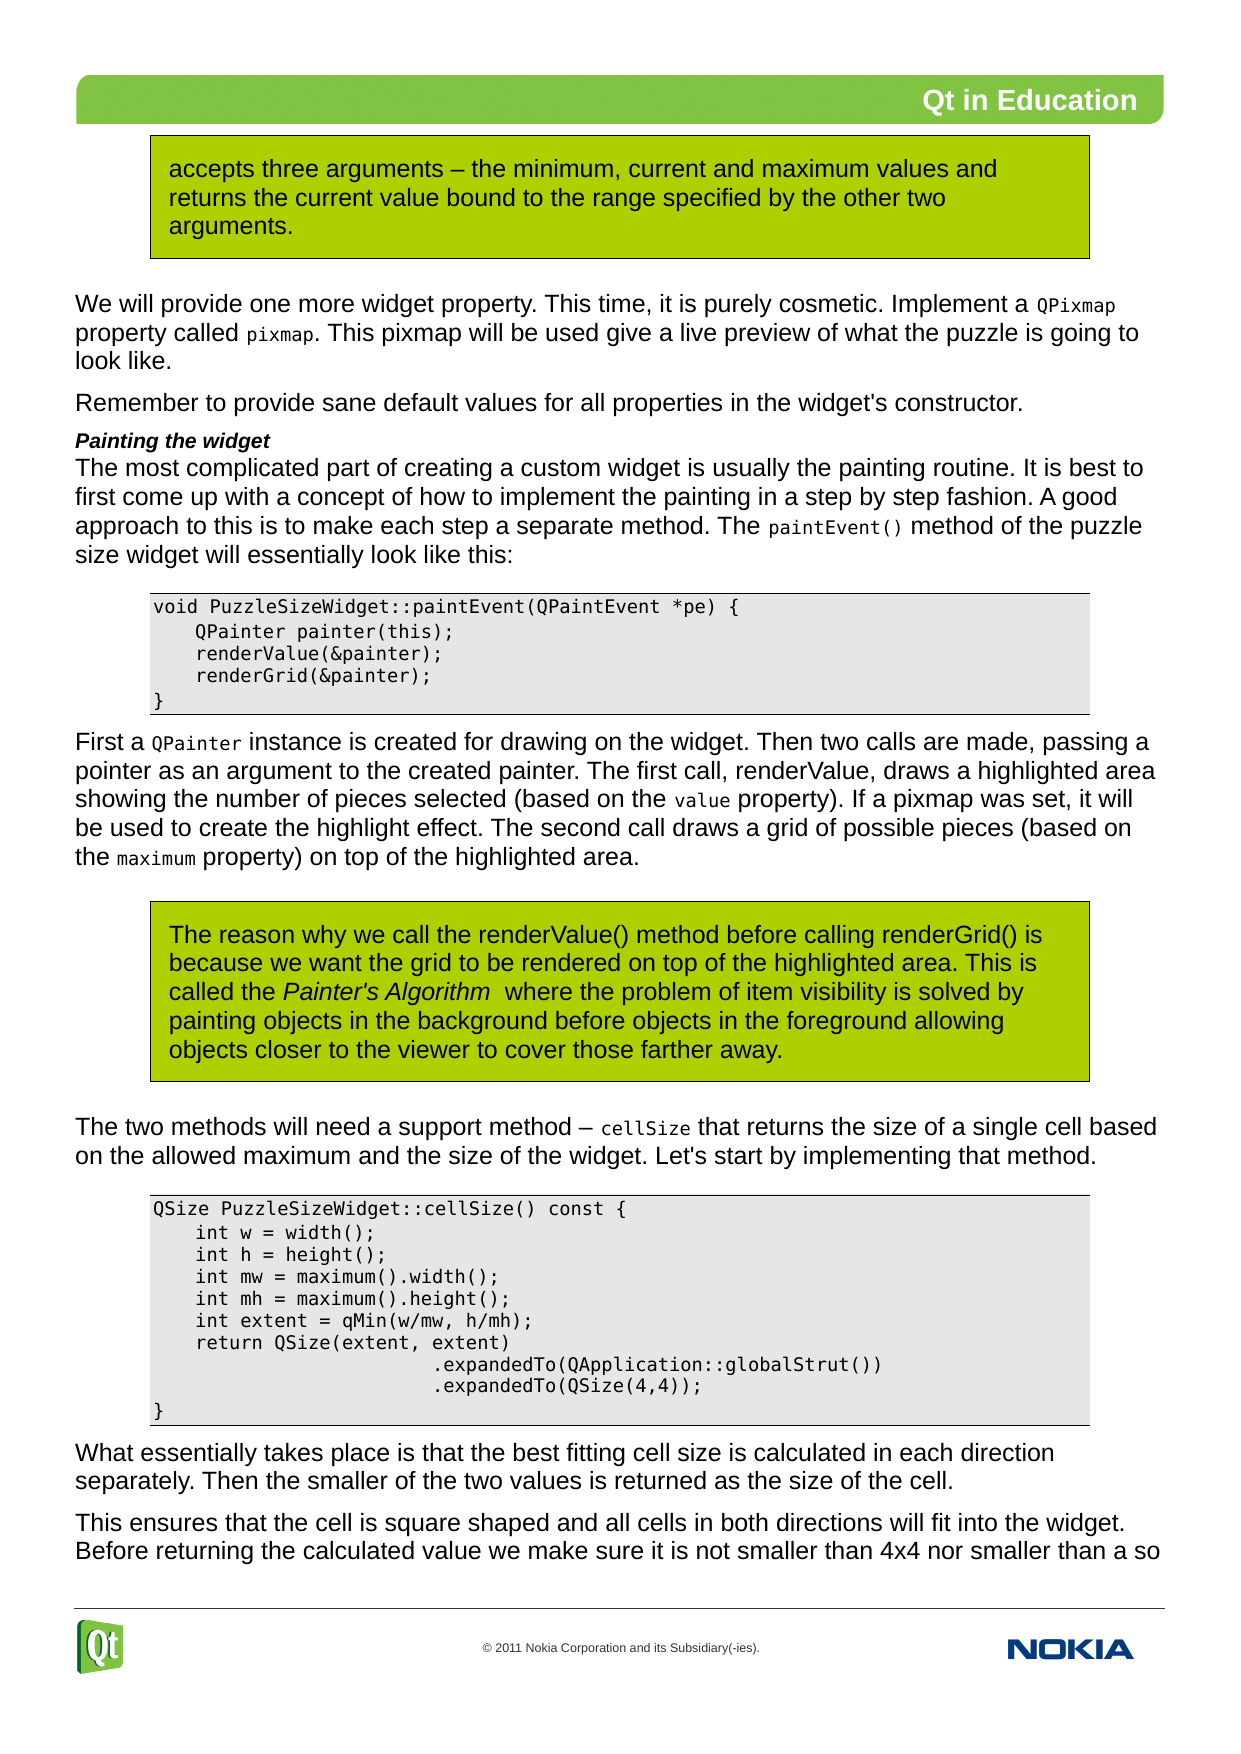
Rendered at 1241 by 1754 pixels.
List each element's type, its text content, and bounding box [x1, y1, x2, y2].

text This ensures that the cell is square shaped and all cells in both directions will fit into the widget. Before returning the calculated value we make sure it is not smaller than 4x4 nor smaller than a so [75, 1508, 1165, 1565]
text int w = width(); [150, 1222, 1090, 1244]
text return QSize(extent, extent) [150, 1332, 1090, 1354]
text The most complicated part of creating a custom widget is usually the painting routine. It is best to first come up with a concept of how to implement the painting in a step by step fashion. A good approach to this is to make each step a separate method. The paintEvent() method of the puzzle size widget will essentially look like this: [75, 453, 1165, 568]
text int mh = maximum().height(); [150, 1288, 1090, 1310]
text What essentially takes place is that the best fitting cell size is calculated in each direction separately. Then the smaller of the two values is returned as the size of the cell. [75, 1438, 1165, 1495]
text int extent = qMin(w/mw, h/mh); [150, 1310, 1090, 1332]
text } [150, 687, 1090, 714]
text First a QPainter instance is created for drawing on the widget. Then two calls are made, passing a pointer as an argument to the created painter. The first call, renderValue, draws a highlighted area showing the number of pieces selected (based on the value property). If a pixmap was set, it will be used to create the highlight effect. The second call draws a grid of possible pieces (based on the maximum property) on top of the highlighted area. [75, 727, 1165, 871]
text renderValue(&painter); [150, 643, 1090, 665]
picture [76, 75, 1164, 124]
text The two methods will need a support method – cellSize that returns the size of a single cell based on the allowed maximum and the size of the widget. Let's start by implementing that method. [75, 1112, 1165, 1170]
subtitle Painting the widget [75, 429, 1165, 453]
text int h = height(); [150, 1244, 1090, 1266]
text .expandedTo(QSize(4,4)); [150, 1376, 1090, 1397]
picture [978, 1610, 1164, 1688]
text renderGrid(&painter); [150, 665, 1090, 687]
picture [73, 1615, 127, 1679]
text } [150, 1397, 1090, 1425]
text Remember to provide sane default values for all properties in the widget's constructor. [75, 388, 1165, 416]
text int mw = maximum().width(); [150, 1266, 1090, 1288]
text The reason why we call the renderValue() method before calling renderGrid() is because we want the grid to be rendered on top of the highlighted area. This is called the Painter's Algorithm where the problem of item visibility is solved by painting objects in the background before objects in the foreground allowing objects closer to the viewer to cover those farther away. [151, 902, 1089, 1081]
text QSize PuzzleSizeWidget::cellSize() const { [150, 1196, 1090, 1222]
text void PuzzleSizeWidget::paintEvent(QPaintEvent *pe) { [150, 594, 1090, 621]
text accepts three arguments – the minimum, current and maximum values and returns the current value bound to the range specified by the other two arguments. [151, 136, 1089, 258]
text .expandedTo(QApplication::globalStrut()) [150, 1354, 1090, 1376]
text QPainter painter(this); [150, 621, 1090, 643]
text We will provide one more widget property. This time, it is purely cosmetic. Implement a QPixmap property called pixmap. This pixmap will be used give a live preview of what the puzzle is going to look like. [75, 289, 1165, 375]
